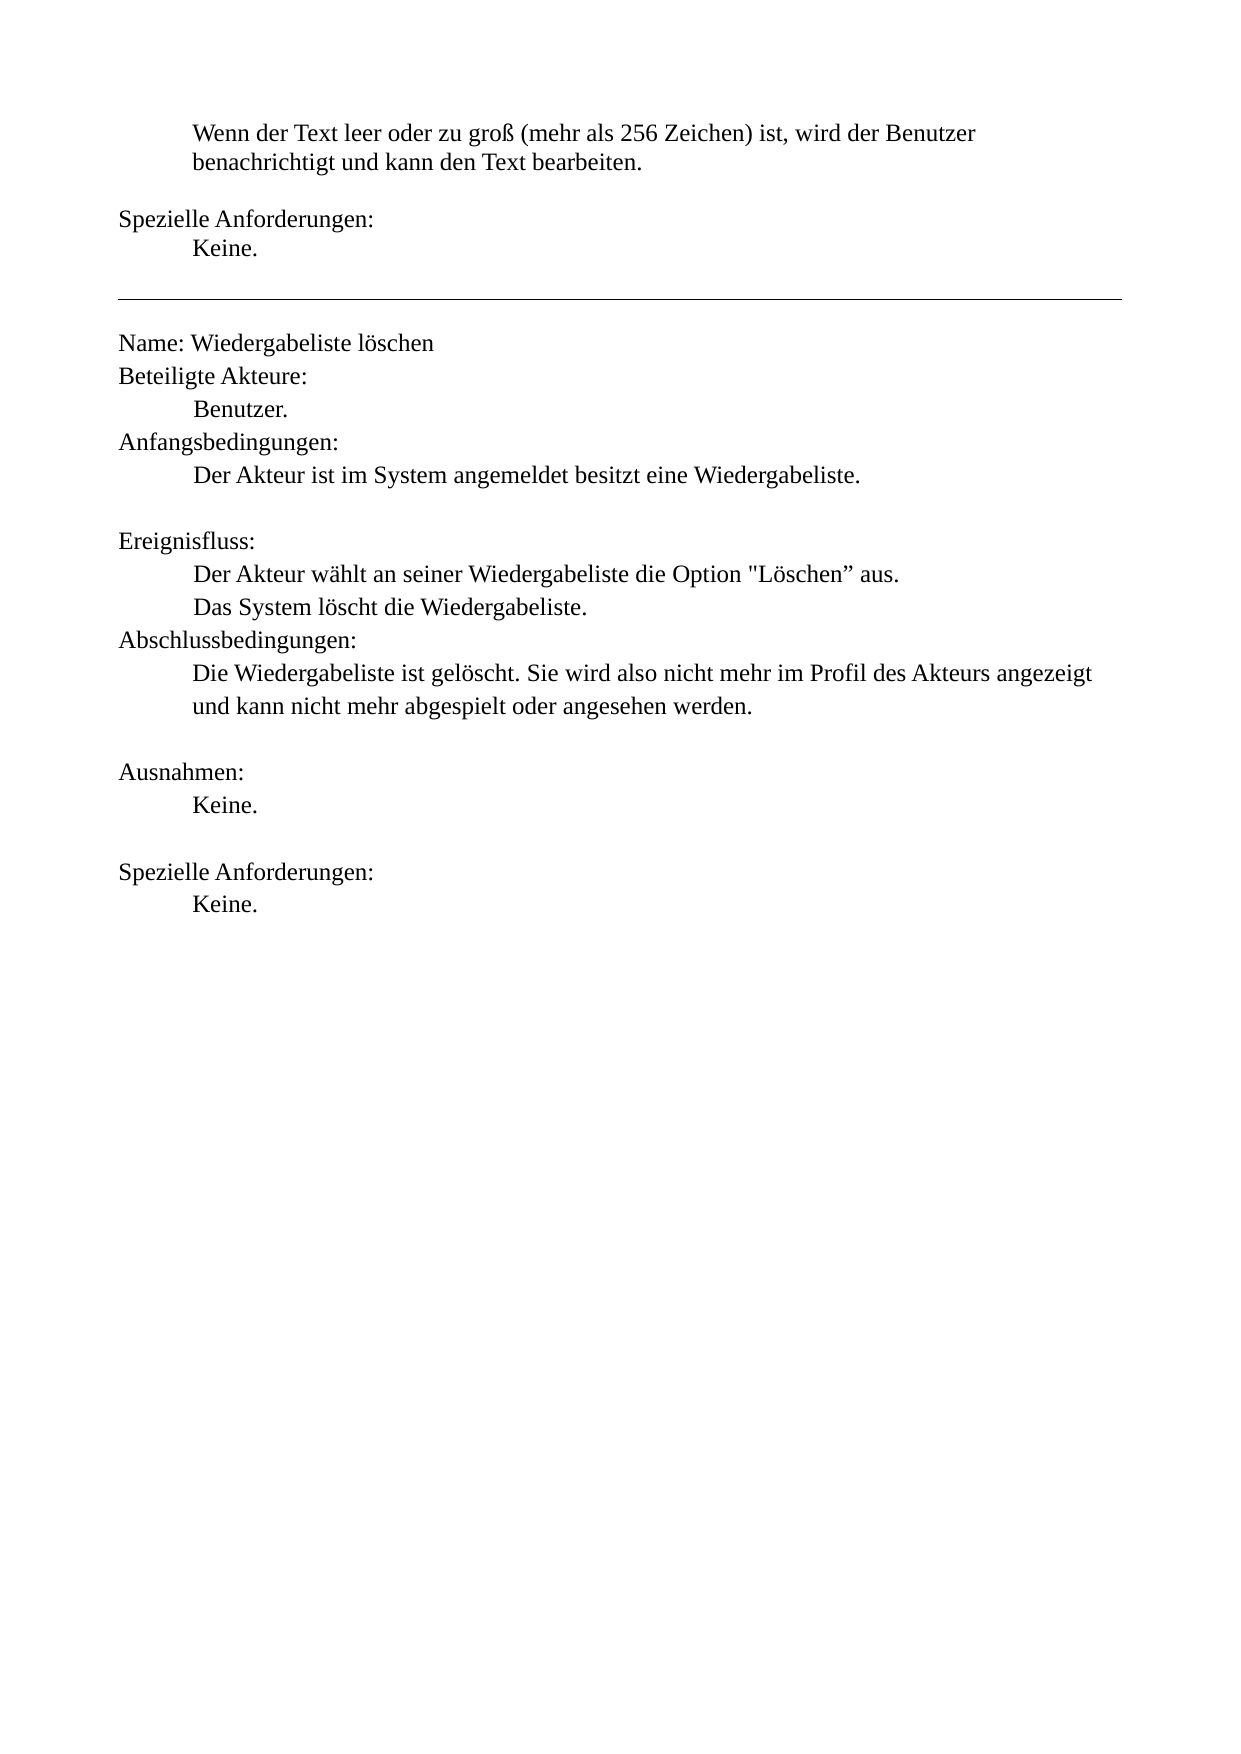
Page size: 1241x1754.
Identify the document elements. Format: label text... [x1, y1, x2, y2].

text Keine. [118, 233, 1122, 262]
text Der Akteur ist im System angemeldet besitzt eine Wiedergabeliste. [118, 460, 1122, 489]
text Abschlussbedingungen: [118, 625, 1122, 654]
text Die Wiedergabeliste ist gelöscht. Sie wird also nicht mehr im Profil des Akteurs angezeigt und kann nicht mehr abgespielt oder angesehen werden. [118, 658, 1122, 720]
text Benutzer. [118, 394, 1122, 423]
text Ereignisfluss: [118, 526, 1122, 555]
text Spezielle Anforderungen: [118, 857, 1122, 885]
text Das System löscht die Wiedergabeliste. [193, 592, 1122, 621]
text Spezielle Anforderungen: [118, 204, 1122, 233]
text Beteiligte Akteure: [118, 361, 1122, 390]
text Name: Wiedergabeliste löschen [118, 328, 1122, 357]
text Anfangsbedingungen: [118, 427, 1122, 456]
text Der Akteur wählt an seiner Wiedergabeliste die Option "Löschen” aus. [193, 559, 1122, 588]
text Ausnahmen: [118, 757, 1122, 786]
text Keine. [118, 889, 1122, 918]
text Wenn der Text leer oder zu groß (mehr als 256 Zeichen) ist, wird der Benutzer benachrichtigt und kann den Text bearbeiten. [118, 118, 1122, 176]
text Keine. [118, 791, 1122, 819]
